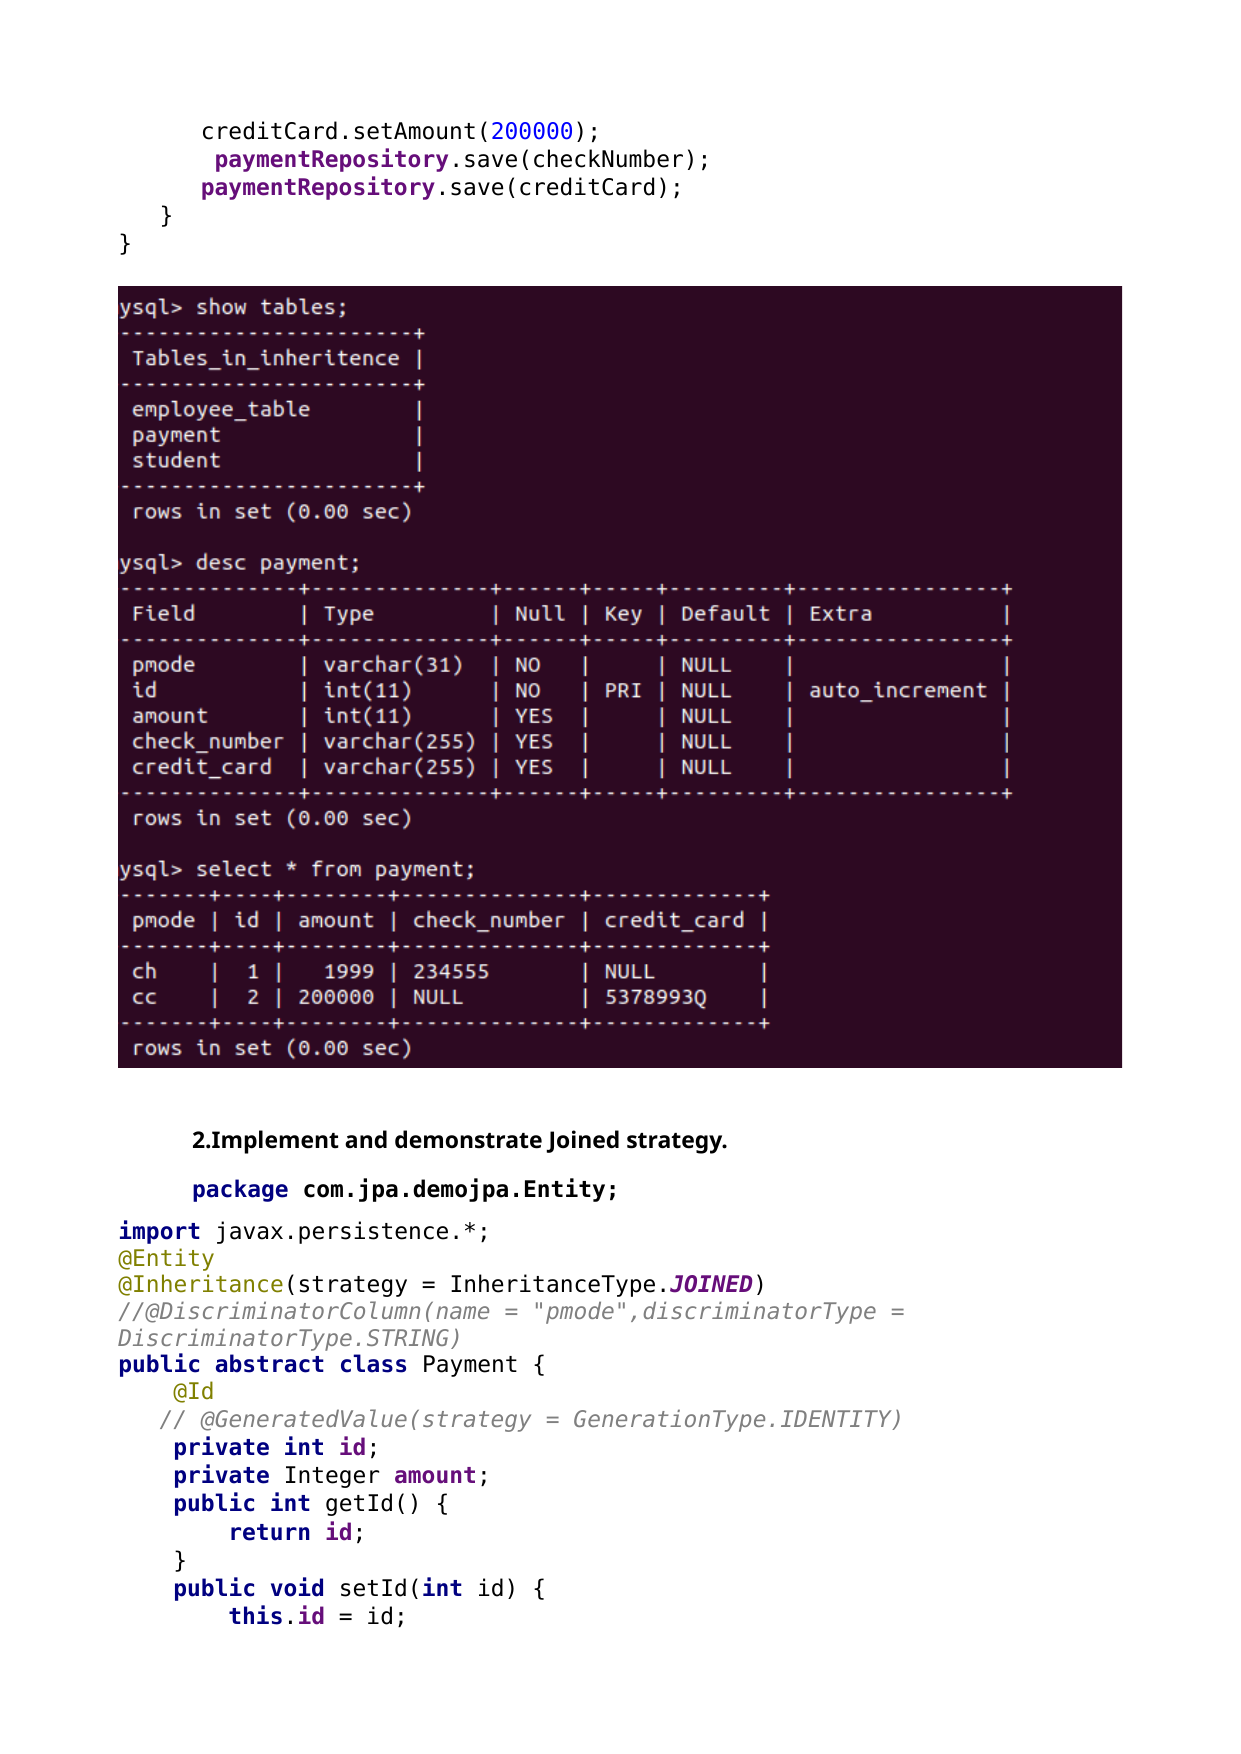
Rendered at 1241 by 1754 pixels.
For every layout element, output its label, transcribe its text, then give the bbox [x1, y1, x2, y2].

text private Integer amount; [118, 1462, 1122, 1491]
text paymentRepository.save(checkNumber); [118, 146, 1122, 174]
text //@DiscriminatorColumn(name = "pmode",discriminatorType = DiscriminatorType.STRING) [118, 1298, 1122, 1351]
list package com.jpa.demojpa.Entity; [118, 1176, 1122, 1202]
text } [118, 231, 1122, 257]
list Implement and demonstrate Joined strategy. [118, 1124, 1122, 1156]
text public abstract class Payment { [118, 1351, 1122, 1378]
text // @GeneratedValue(strategy = GenerationType.IDENTITY) [118, 1406, 1122, 1434]
text } [118, 1547, 1122, 1575]
picture [118, 286, 1123, 1068]
text this.id = id; [118, 1603, 1122, 1631]
text @Id [118, 1378, 1122, 1406]
text public int getId() { [118, 1491, 1122, 1519]
text paymentRepository.save(creditCard); [118, 174, 1122, 202]
text @Inheritance(strategy = InheritanceType.JOINED) [118, 1271, 1122, 1298]
text return id; [118, 1519, 1122, 1547]
text private int id; [118, 1434, 1122, 1462]
text creditCard.setAmount(200000); [118, 118, 1122, 146]
text } [118, 202, 1122, 231]
text import javax.persistence.*; [118, 1218, 1122, 1245]
text public void setId(int id) { [118, 1575, 1122, 1603]
text @Entity [118, 1245, 1122, 1271]
